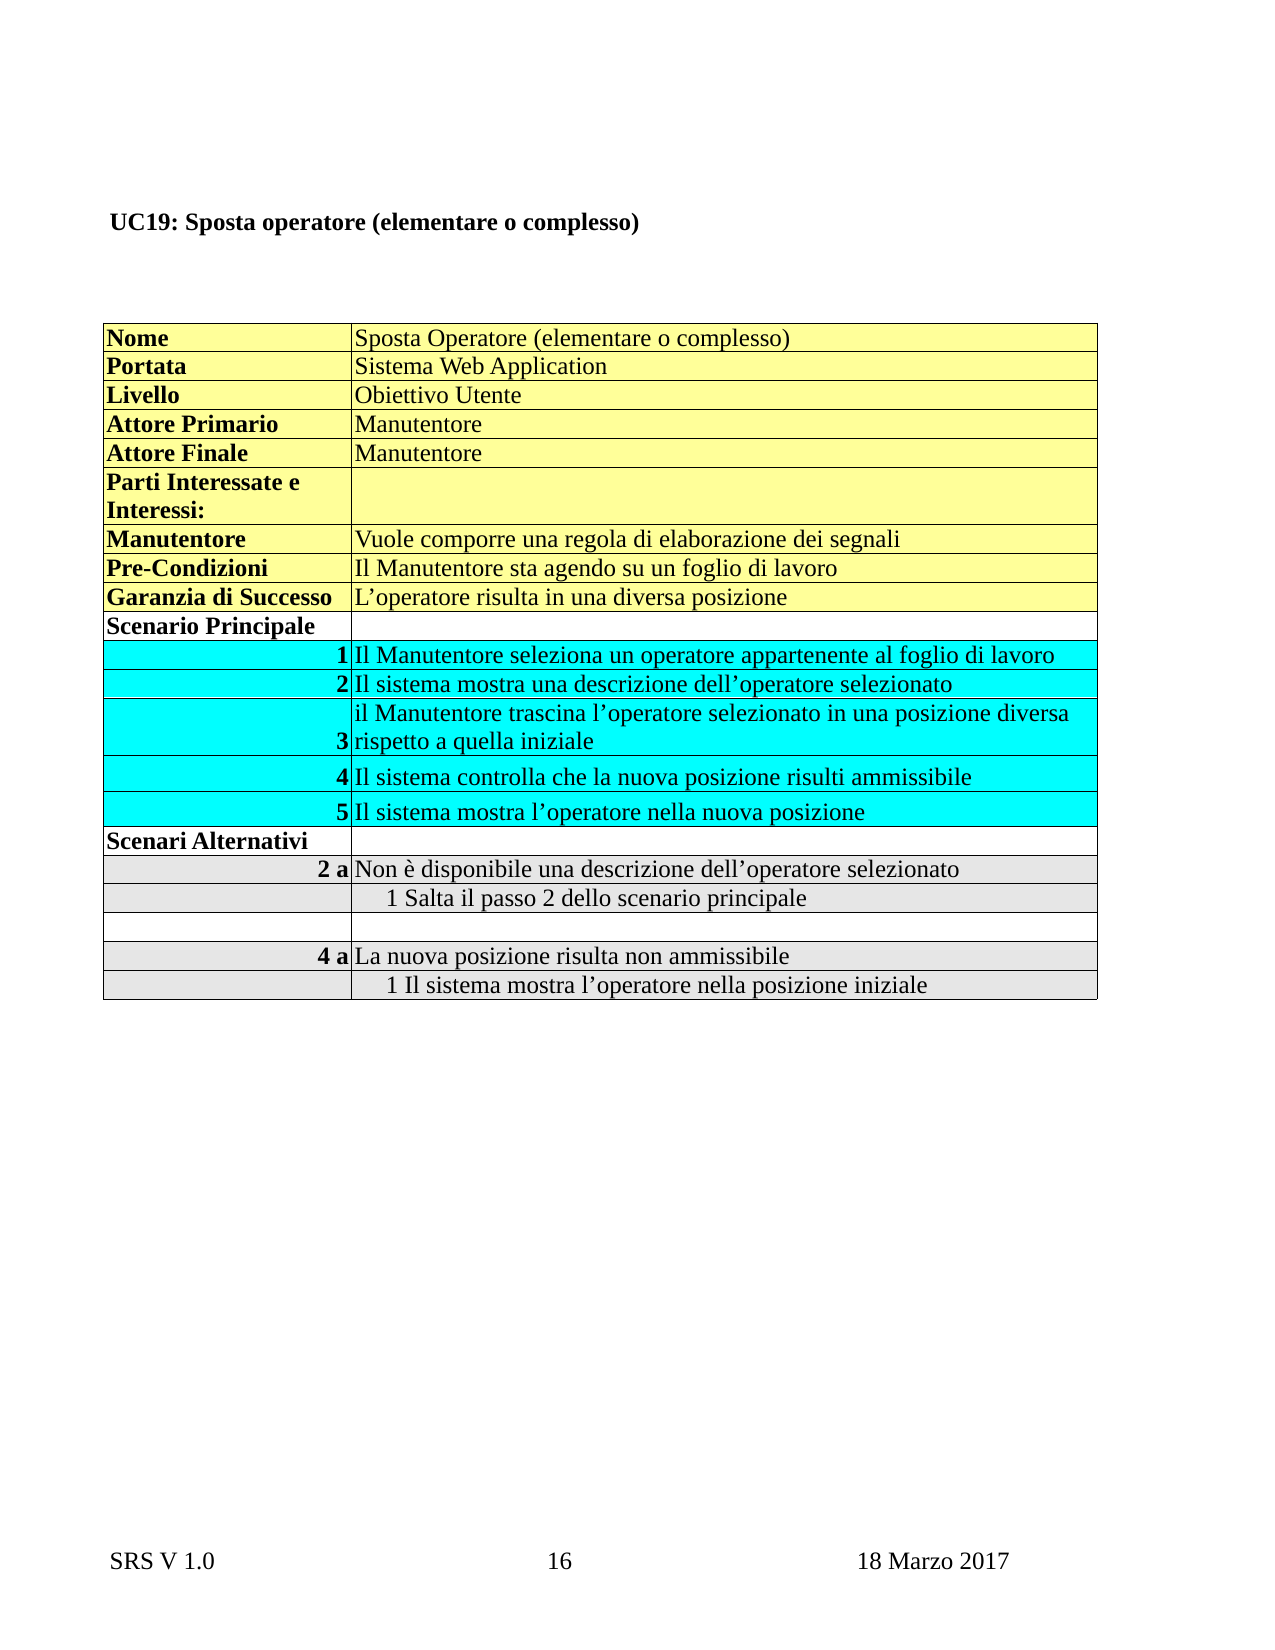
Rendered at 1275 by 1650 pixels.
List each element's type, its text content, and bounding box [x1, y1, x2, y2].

table_cell 1 Il sistema mostra l’operatore nella posizione iniziale [352, 971, 1097, 999]
table_cell Il Manutentore sta agendo su un foglio di lavoro [352, 554, 1097, 582]
table_cell [352, 468, 1097, 524]
table_header Sposta Operatore (elementare o complesso) [352, 324, 1097, 351]
table_cell Manutentore [104, 525, 351, 553]
table_cell 3 [104, 699, 351, 755]
table_cell L’operatore risulta in una diversa posizione [352, 583, 1097, 611]
table_cell Scenario Principale [104, 612, 351, 640]
table_cell Sistema Web Application [352, 352, 1097, 380]
table_cell Vuole comporre una regola di elaborazione dei segnali [352, 525, 1097, 553]
table_cell [352, 827, 1097, 854]
table_cell [104, 971, 351, 999]
table_cell [352, 612, 1097, 640]
text UC19: Sposta operatore (elementare o complesso) [109, 207, 1162, 236]
table_cell Il sistema mostra una descrizione dell’operatore selezionato [352, 670, 1097, 697]
table_cell 5 [104, 792, 351, 826]
table_cell Il sistema controlla che la nuova posizione risulti ammissibile [352, 756, 1097, 791]
table_cell Attore Primario [104, 410, 351, 438]
table_cell Manutentore [352, 410, 1097, 438]
table_cell La nuova posizione risulta non ammissibile [352, 942, 1097, 970]
table_cell Garanzia di Successo [104, 583, 351, 611]
table_cell Parti Interessate e Interessi: [104, 468, 351, 524]
table_cell il Manutentore trascina l’operatore selezionato in una posizione diversa rispetto a quella iniziale [352, 699, 1097, 755]
table_header Nome [104, 324, 351, 351]
table_cell 4 a [104, 942, 351, 970]
table_cell Manutentore [352, 439, 1097, 467]
table_cell 1 Salta il passo 2 dello scenario principale [352, 884, 1097, 912]
table_cell Il Manutentore seleziona un operatore appartenente al foglio di lavoro [352, 641, 1097, 669]
table_cell Obiettivo Utente [352, 381, 1097, 409]
table_cell 2 [104, 670, 351, 697]
table_cell Attore Finale [104, 439, 351, 467]
table_cell 4 [104, 756, 351, 791]
table_cell Livello [104, 381, 351, 409]
table_cell Non è disponibile una descrizione dell’operatore selezionato [352, 856, 1097, 883]
table_cell [104, 913, 351, 941]
table_cell Il sistema mostra l’operatore nella nuova posizione [352, 792, 1097, 826]
table_cell 2 a [104, 856, 351, 883]
table_cell [104, 884, 351, 912]
table_cell Portata [104, 352, 351, 380]
table_cell Pre-Condizioni [104, 554, 351, 582]
table_cell 1 [104, 641, 351, 669]
table_cell [352, 913, 1097, 941]
table_cell Scenari Alternativi [104, 827, 351, 854]
